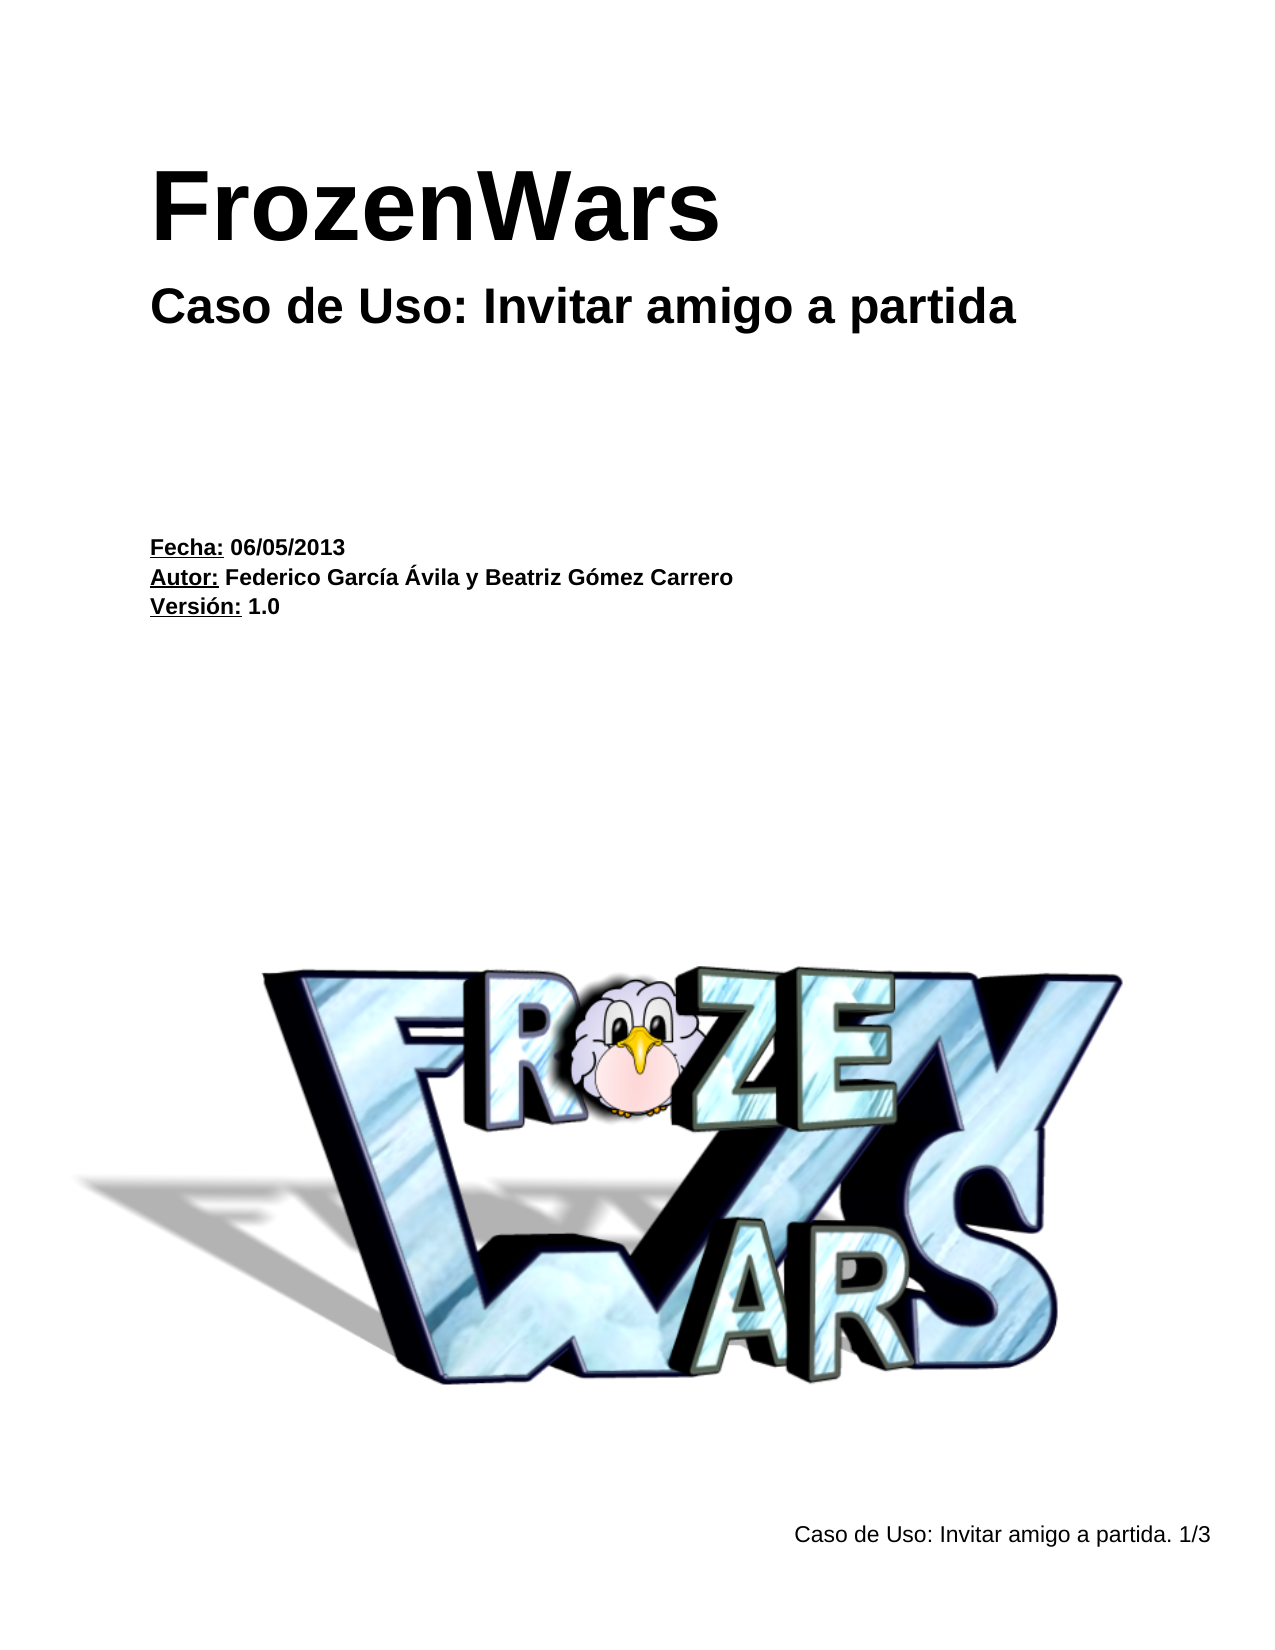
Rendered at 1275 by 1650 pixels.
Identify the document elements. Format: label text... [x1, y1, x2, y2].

text Autor: Federico García Ávila y Beatriz Gómez Carrero [150, 564, 1108, 590]
title Fecha: 06/05/2013 [150, 535, 1125, 561]
title FrozenWars [150, 150, 1125, 262]
picture [59, 961, 1124, 1386]
text Versión: 1.0 [150, 594, 1125, 619]
title Caso de Uso: Invitar amigo a partida [150, 278, 1125, 334]
